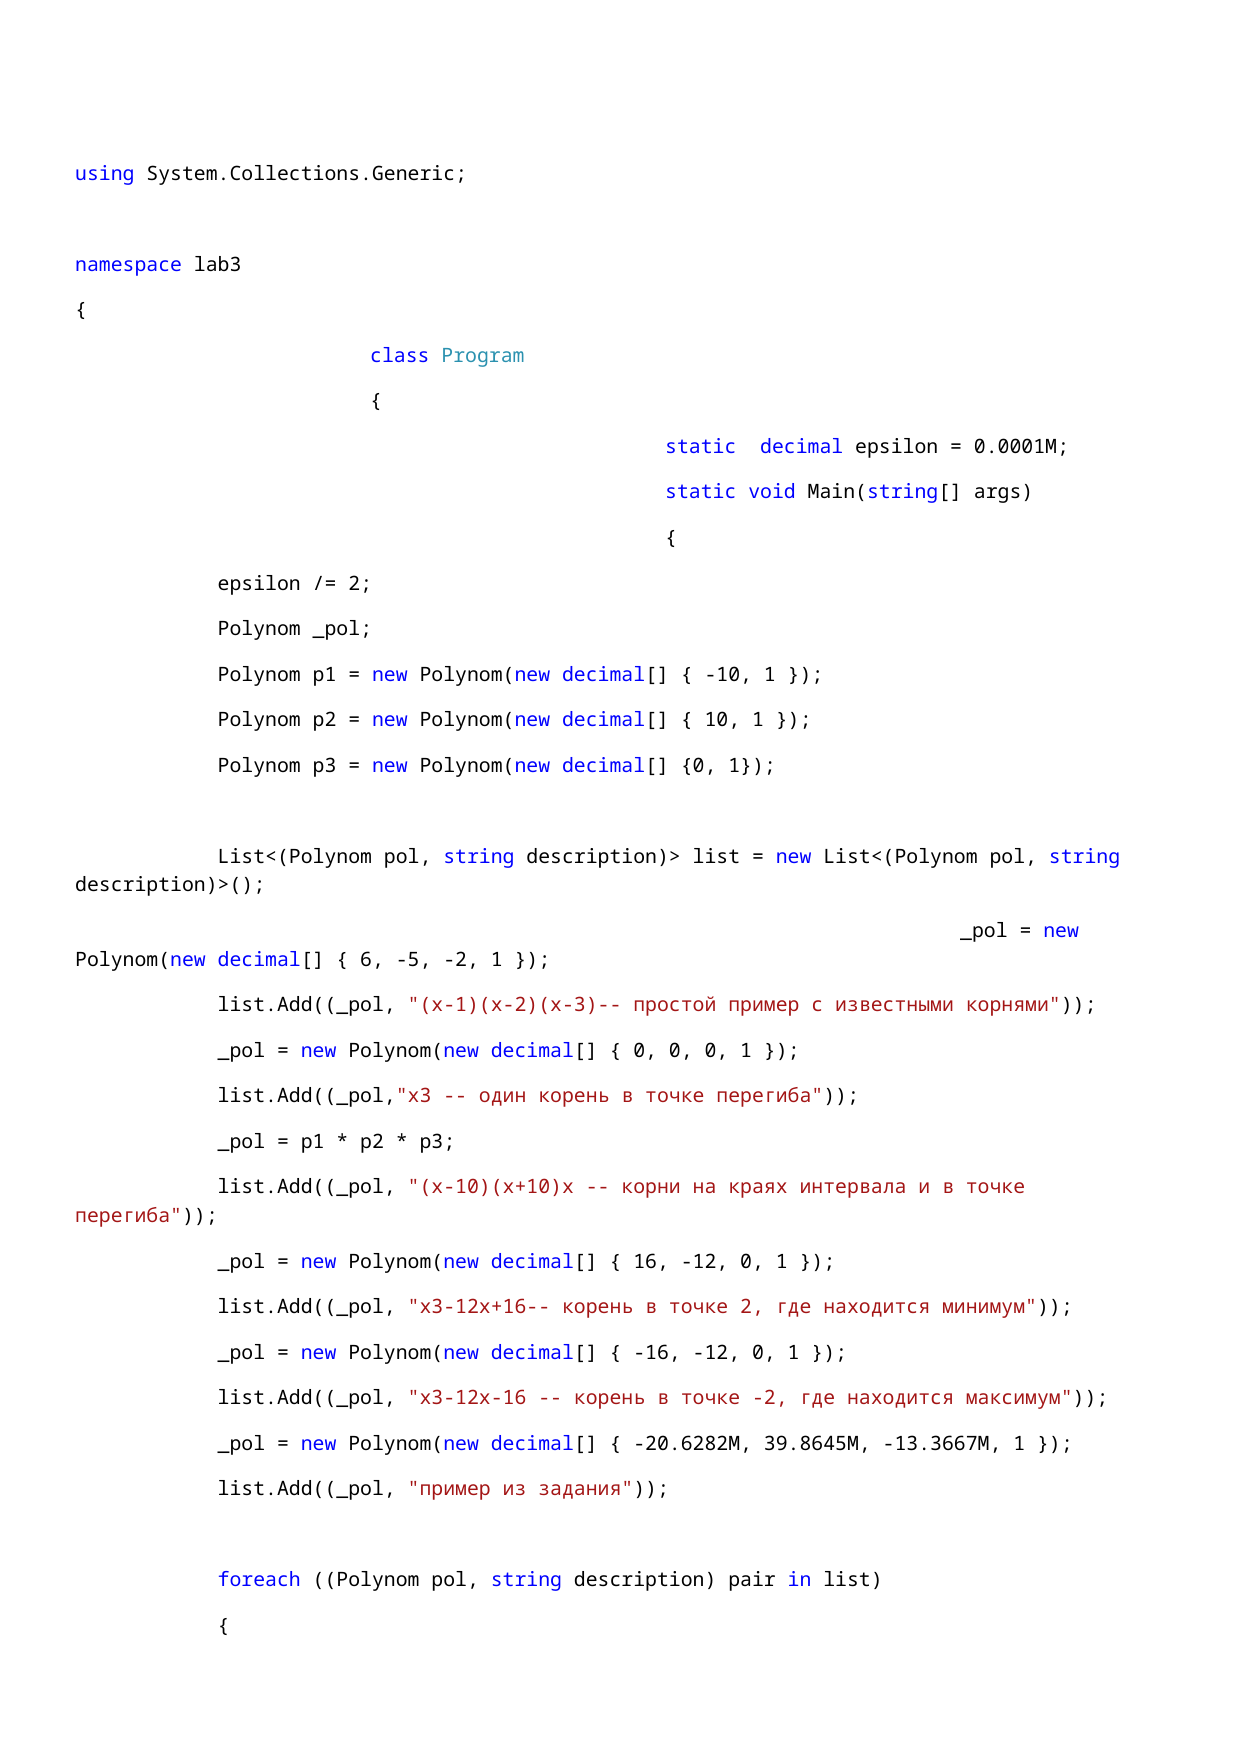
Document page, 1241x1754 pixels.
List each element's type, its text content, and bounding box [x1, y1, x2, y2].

text _pol = new Polynom(new decimal[] { -20.6282M, 39.8645M, -13.3667M, 1 }); [75, 1429, 1165, 1456]
text List<(Polynom pol, string description)> list = new List<(Polynom pol, string description)>(); [75, 842, 1165, 898]
text using System.Collections.Generic; [75, 159, 1165, 186]
text list.Add((_pol, "(x-1)(x-2)(x-3)-- простой пример с известными корнями")); [75, 991, 1165, 1018]
text _pol = new Polynom(new decimal[] { -16, -12, 0, 1 }); [75, 1338, 1165, 1365]
text Polynom p3 = new Polynom(new decimal[] {0, 1}); [75, 751, 1165, 778]
text list.Add((_pol, "x3-12x-16 -- корень в точке -2, где находится максимум")); [75, 1384, 1165, 1411]
text Polynom p1 = new Polynom(new decimal[] { -10, 1 }); [75, 660, 1165, 687]
text list.Add((_pol,"x3 -- один корень в точке перегиба")); [75, 1082, 1165, 1109]
text _pol = new Polynom(new decimal[] { 16, -12, 0, 1 }); [75, 1247, 1165, 1274]
text Polynom _pol; [75, 614, 1165, 641]
text list.Add((_pol, "пример из задания")); [75, 1475, 1165, 1502]
text epsilon /= 2; [75, 569, 1165, 596]
text class Program [75, 341, 1165, 368]
text list.Add((_pol, "(x-10)(x+10)x -- корни на краях интервала и в точке перегиба")); [75, 1173, 1165, 1228]
text Polynom p2 = new Polynom(new decimal[] { 10, 1 }); [75, 705, 1165, 732]
text _pol = p1 * p2 * p3; [75, 1127, 1165, 1154]
text list.Add((_pol, "x3-12x+16-- корень в точке 2, где находится минимум")); [75, 1293, 1165, 1319]
text foreach ((Polynom pol, string description) pair in list) [75, 1566, 1165, 1593]
text static decimal epsilon = 0.0001M; [75, 432, 1165, 459]
text { [75, 296, 1165, 323]
text { [75, 1611, 1165, 1638]
text _pol = new Polynom(new decimal[] { 0, 0, 0, 1 }); [75, 1036, 1165, 1063]
text { [75, 523, 1165, 550]
text { [75, 387, 1165, 414]
text static void Main(string[] args) [75, 478, 1165, 505]
text _pol = new Polynom(new decimal[] { 6, -5, -2, 1 }); [75, 916, 1165, 972]
text namespace lab3 [75, 250, 1165, 277]
